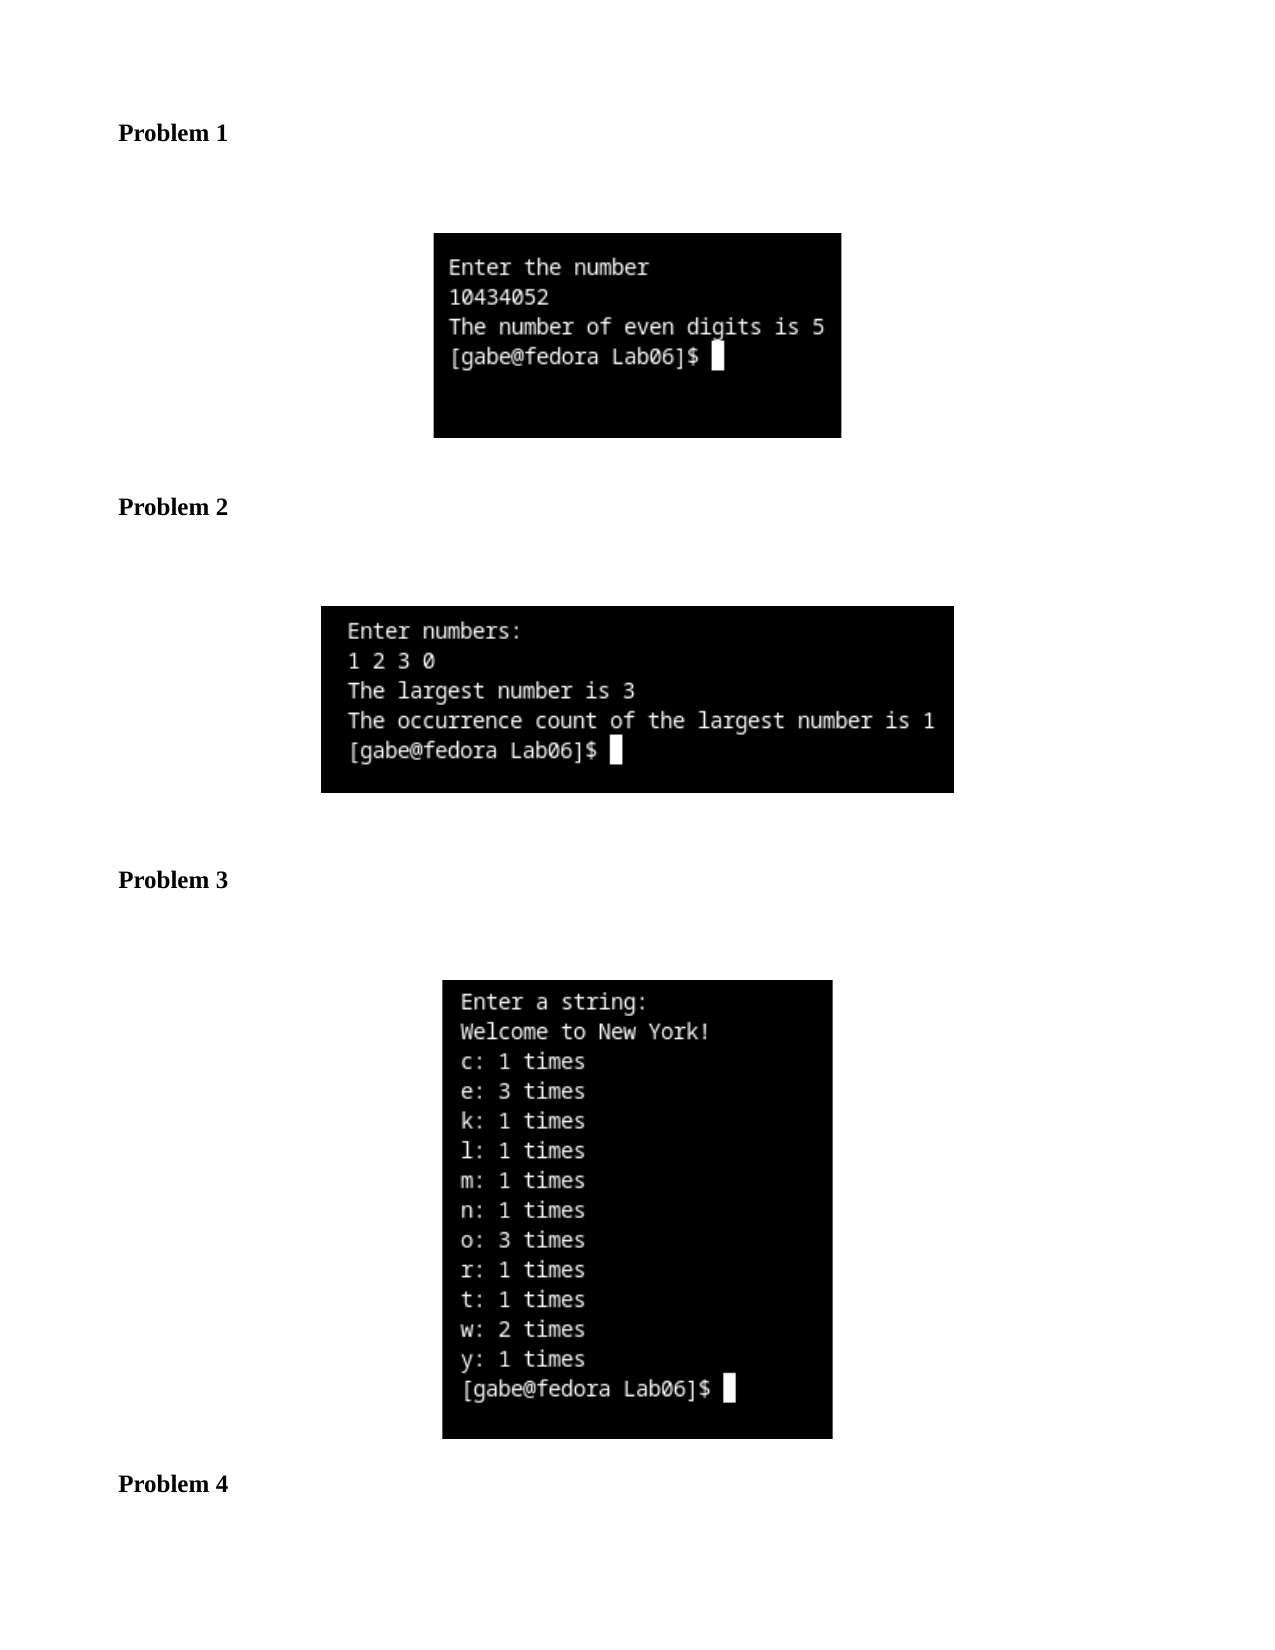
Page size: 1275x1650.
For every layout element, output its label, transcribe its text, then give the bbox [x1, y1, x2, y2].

text Problem 1 [118, 118, 1157, 147]
text Problem 4 [118, 1469, 1157, 1498]
picture [442, 980, 833, 1439]
text Problem 3 [118, 866, 1157, 894]
picture [321, 606, 954, 793]
text Problem 2 [118, 492, 1157, 521]
picture [433, 233, 842, 438]
